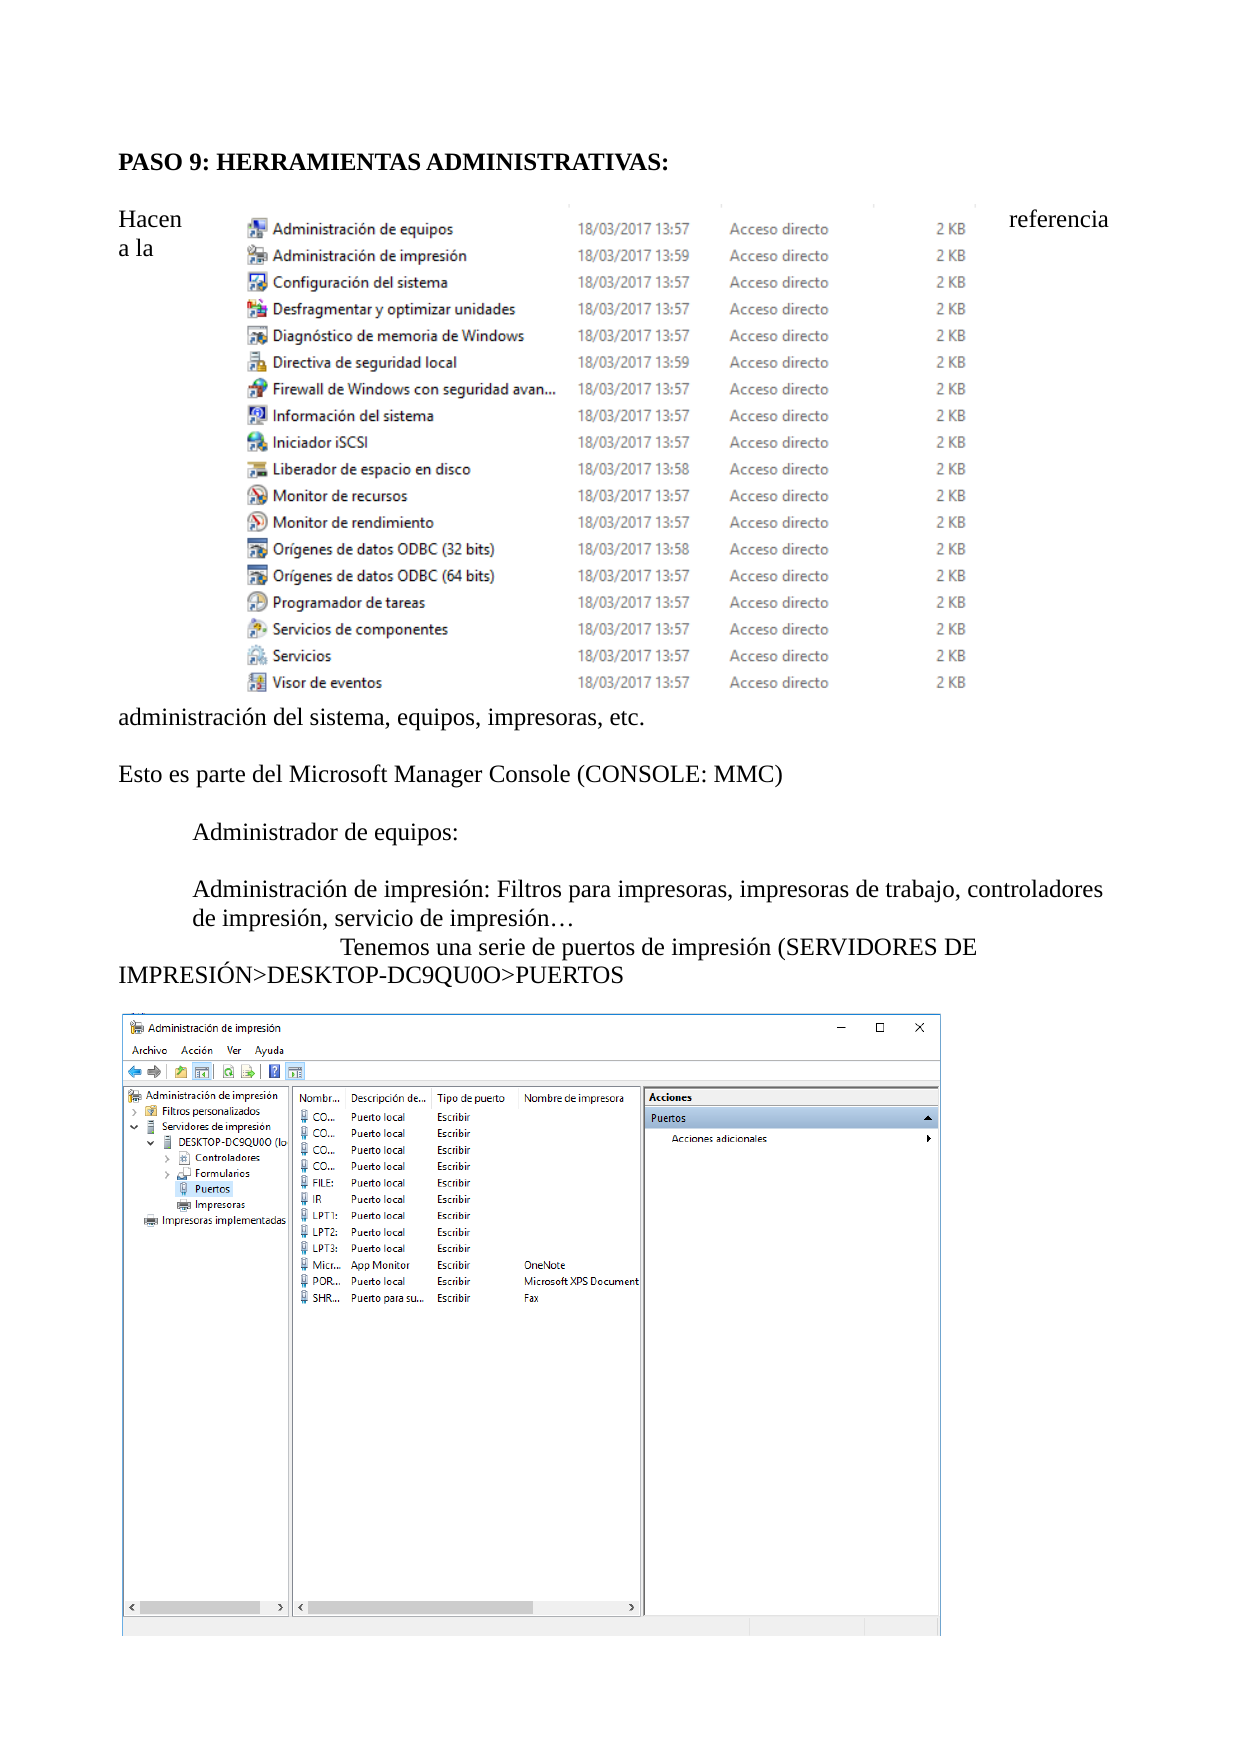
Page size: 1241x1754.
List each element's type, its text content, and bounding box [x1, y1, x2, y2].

text Esto es parte del Microsoft Manager Console (CONSOLE: MMC) [118, 759, 1122, 788]
text Hacen referencia a la administración del sistema, equipos, impresoras, etc. [118, 204, 1122, 730]
text Administración de impresión: Filtros para impresoras, impresoras de trabajo, controladores de impresión, servicio de impresión… [118, 874, 1122, 932]
text PASO 9: HERRAMIENTAS ADMINISTRATIVAS: [118, 147, 1122, 176]
text Administrador de equipos: [118, 817, 1122, 845]
text Tenemos una serie de puertos de impresión (SERVIDORES DE IMPRESIÓN>DESKTOP-DC9QU0O>PUERTOS [118, 932, 1122, 989]
